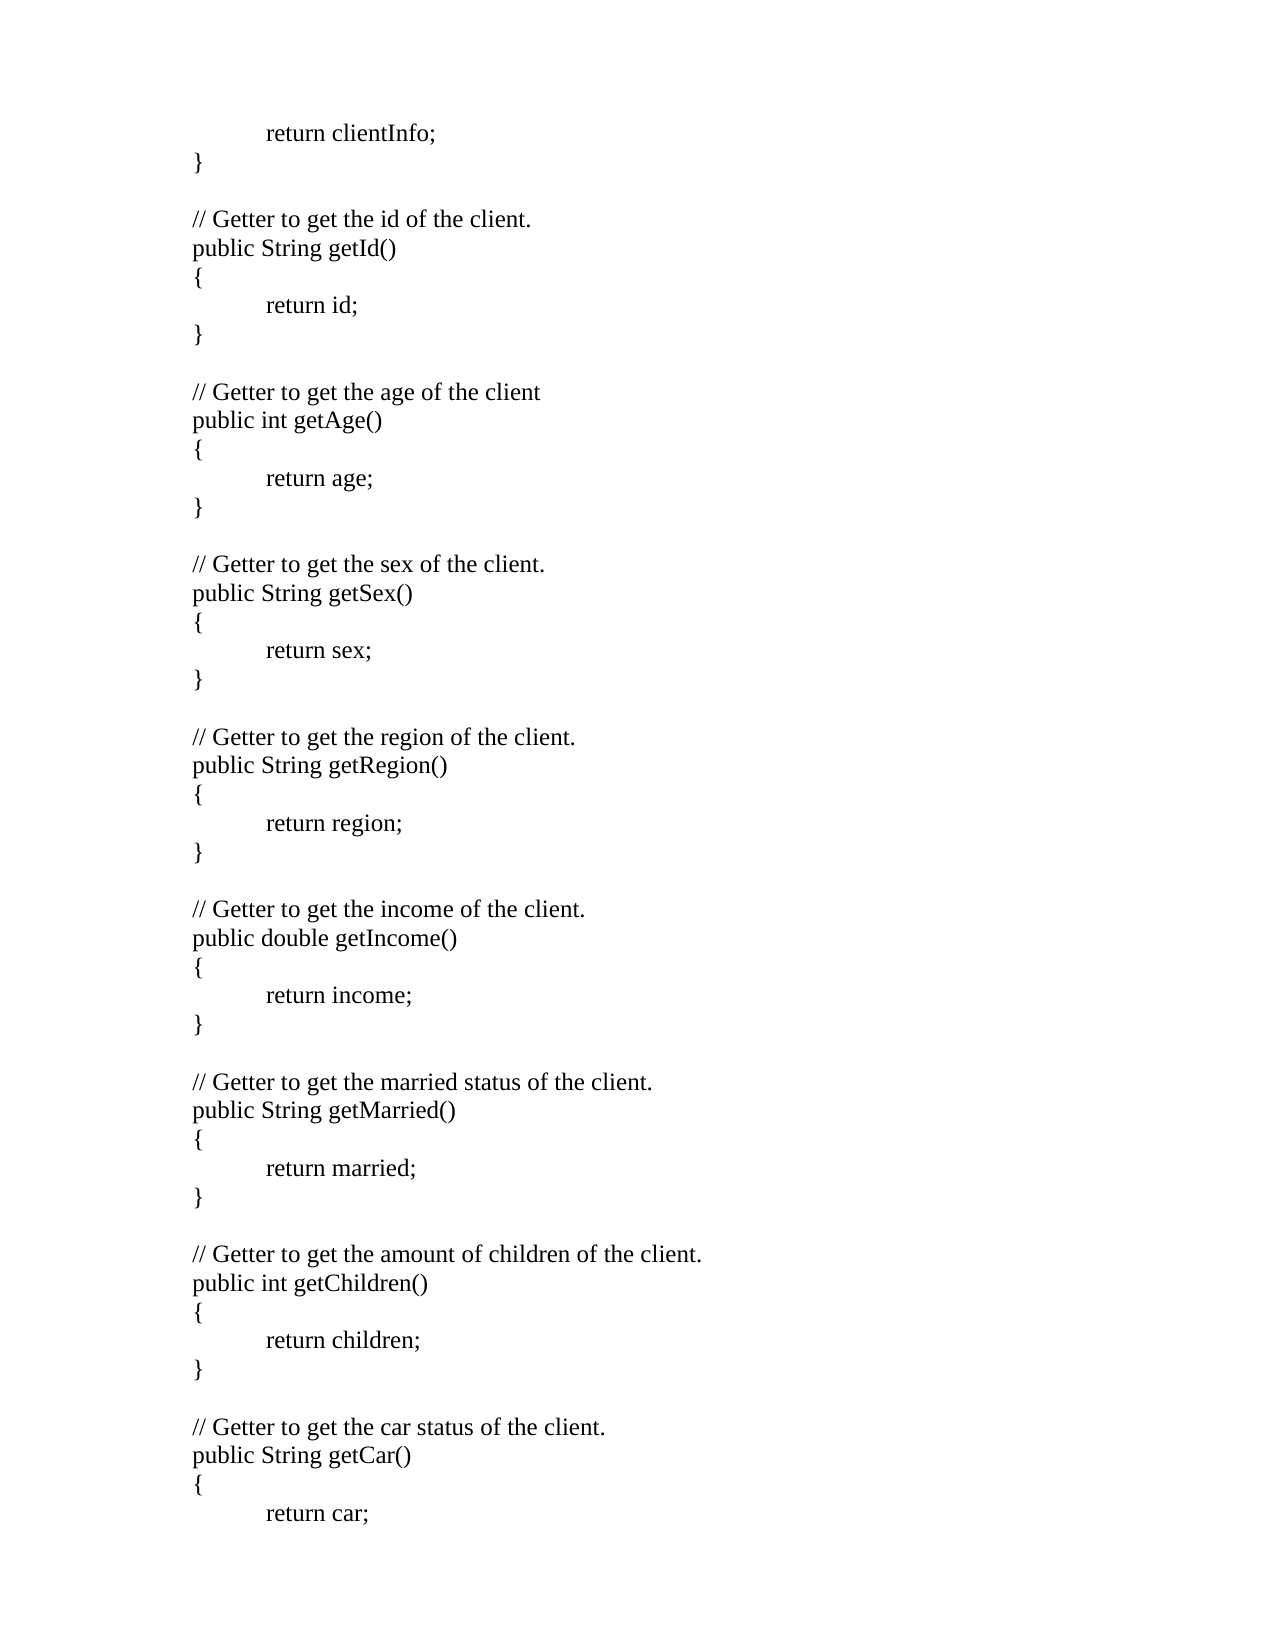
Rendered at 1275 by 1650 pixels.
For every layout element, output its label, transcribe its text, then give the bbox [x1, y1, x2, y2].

text // Getter to get the married status of the client. [118, 1067, 1157, 1096]
text // Getter to get the sex of the client. [118, 549, 1157, 578]
text } [118, 837, 1157, 866]
text return income; [118, 981, 1157, 1009]
text } [118, 147, 1157, 176]
text public String getRegion() [118, 751, 1157, 779]
text // Getter to get the income of the client. [118, 894, 1157, 923]
text // Getter to get the age of the client [118, 377, 1157, 406]
text public double getIncome() [118, 923, 1157, 952]
text } [118, 492, 1157, 521]
text // Getter to get the car status of the client. [118, 1412, 1157, 1441]
text { [118, 1124, 1157, 1153]
text } [118, 664, 1157, 693]
text return car; [118, 1498, 1157, 1527]
text return id; [118, 291, 1157, 319]
text return married; [118, 1153, 1157, 1182]
text // Getter to get the amount of children of the client. [118, 1239, 1157, 1268]
text // Getter to get the region of the client. [118, 722, 1157, 751]
text return sex; [118, 636, 1157, 664]
text { [118, 952, 1157, 981]
text } [118, 1182, 1157, 1211]
text { [118, 1469, 1157, 1498]
text { [118, 434, 1157, 463]
text public int getChildren() [118, 1268, 1157, 1297]
text public String getMarried() [118, 1096, 1157, 1124]
text return age; [118, 463, 1157, 492]
text return children; [118, 1326, 1157, 1354]
text } [118, 319, 1157, 348]
text { [118, 262, 1157, 291]
text return clientInfo; [118, 118, 1157, 147]
text public String getId() [118, 233, 1157, 262]
text { [118, 779, 1157, 808]
text return region; [118, 808, 1157, 837]
text // Getter to get the id of the client. [118, 204, 1157, 233]
text { [118, 1297, 1157, 1326]
text public String getSex() [118, 578, 1157, 607]
text { [118, 607, 1157, 636]
text } [118, 1354, 1157, 1383]
text } [118, 1009, 1157, 1038]
text public int getAge() [118, 406, 1157, 434]
text public String getCar() [118, 1441, 1157, 1469]
